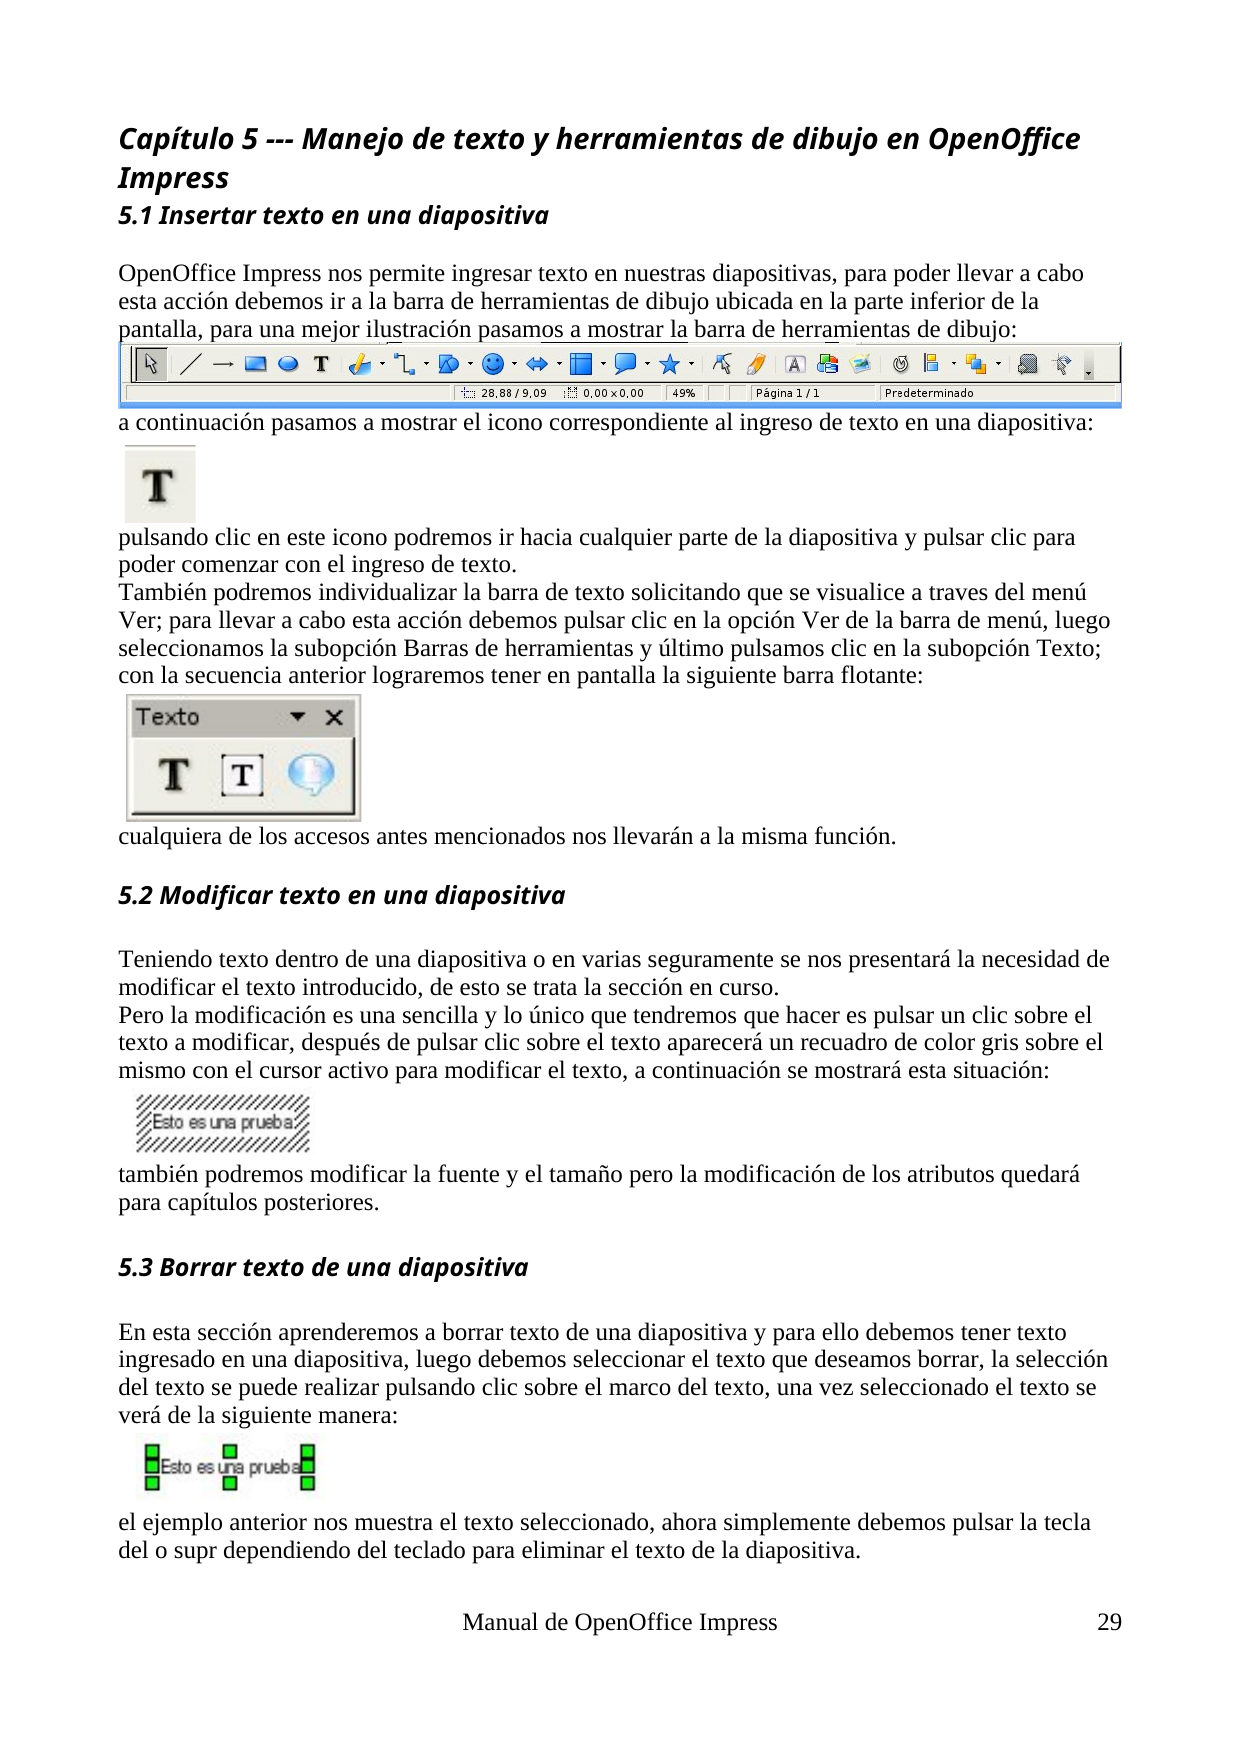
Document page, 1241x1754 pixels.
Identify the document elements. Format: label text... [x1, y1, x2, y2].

text Pero la modificación es una sencilla y lo único que tendremos que hacer es pulsar un clic sobre el texto a modificar, después de pulsar clic sobre el texto aparecerá un recuadro de color gris sobre el mismo con el cursor activo para modificar el texto, a continuación se mostrará esta situación: [118, 1001, 1122, 1084]
text 5.2 Modificar texto en una diapositiva [118, 877, 1122, 911]
text En esta sección aprenderemos a borrar texto de una diapositiva y para ello debemos tener texto ingresado en una diapositiva, luego debemos seleccionar el texto que deseamos borrar, la selección del texto se puede realizar pulsando clic sobre el marco del texto, una vez seleccionado el texto se verá de la siguiente manera: [118, 1318, 1122, 1429]
text a continuación pasamos a mostrar el icono correspondiente al ingreso de texto en una diapositiva: [118, 409, 1122, 436]
text También podremos individualizar la barra de texto solicitando que se visualice a traves del menú Ver; para llevar a cabo esta acción debemos pulsar clic en la opción Ver de la barra de menú, luego seleccionamos la subopción Barras de herramientas y último pulsamos clic en la subopción Texto; con la secuencia anterior lograremos tener en pantalla la siguiente barra flotante: [118, 578, 1122, 689]
text el ejemplo anterior nos muestra el texto seleccionado, ahora simplemente debemos pulsar la tecla del o supr dependiendo del teclado para eliminar el texto de la diapositiva. [118, 1429, 1122, 1563]
picture [132, 1087, 316, 1161]
text cualquiera de los accesos antes mencionados nos llevarán a la misma función. [118, 689, 1122, 849]
text OpenOffice Impress nos permite ingresar texto en nuestras diapositivas, para poder llevar a cabo esta acción debemos ir a la barra de herramientas de dibujo ubicada en la parte inferior de la pantalla, para una mejor ilustración pasamos a mostrar la barra de herramientas de dibujo: [118, 259, 1122, 342]
picture [124, 445, 196, 523]
text 5.3 Borrar texto de una diapositiva [118, 1250, 1122, 1284]
text pulsando clic en este icono podremos ir hacia cualquier parte de la diapositiva y pulsar clic para poder comenzar con el ingreso de texto. [118, 436, 1122, 578]
picture [118, 342, 1122, 409]
text también podremos modificar la fuente y el tamaño pero la modificación de los atributos quedará para capítulos posteriores. [118, 1084, 1122, 1216]
text Teniendo texto dentro de una diapositiva o en varias seguramente se nos presentará la necesidad de modificar el texto introducido, de esto se trata la sección en curso. [118, 945, 1122, 1001]
text 5.1 Insertar texto en una diapositiva [118, 197, 1122, 232]
text Capítulo 5 --- Manejo de texto y herramientas de dibujo en OpenOffice Impress [118, 118, 1122, 197]
picture [135, 1433, 325, 1508]
picture [126, 694, 362, 822]
